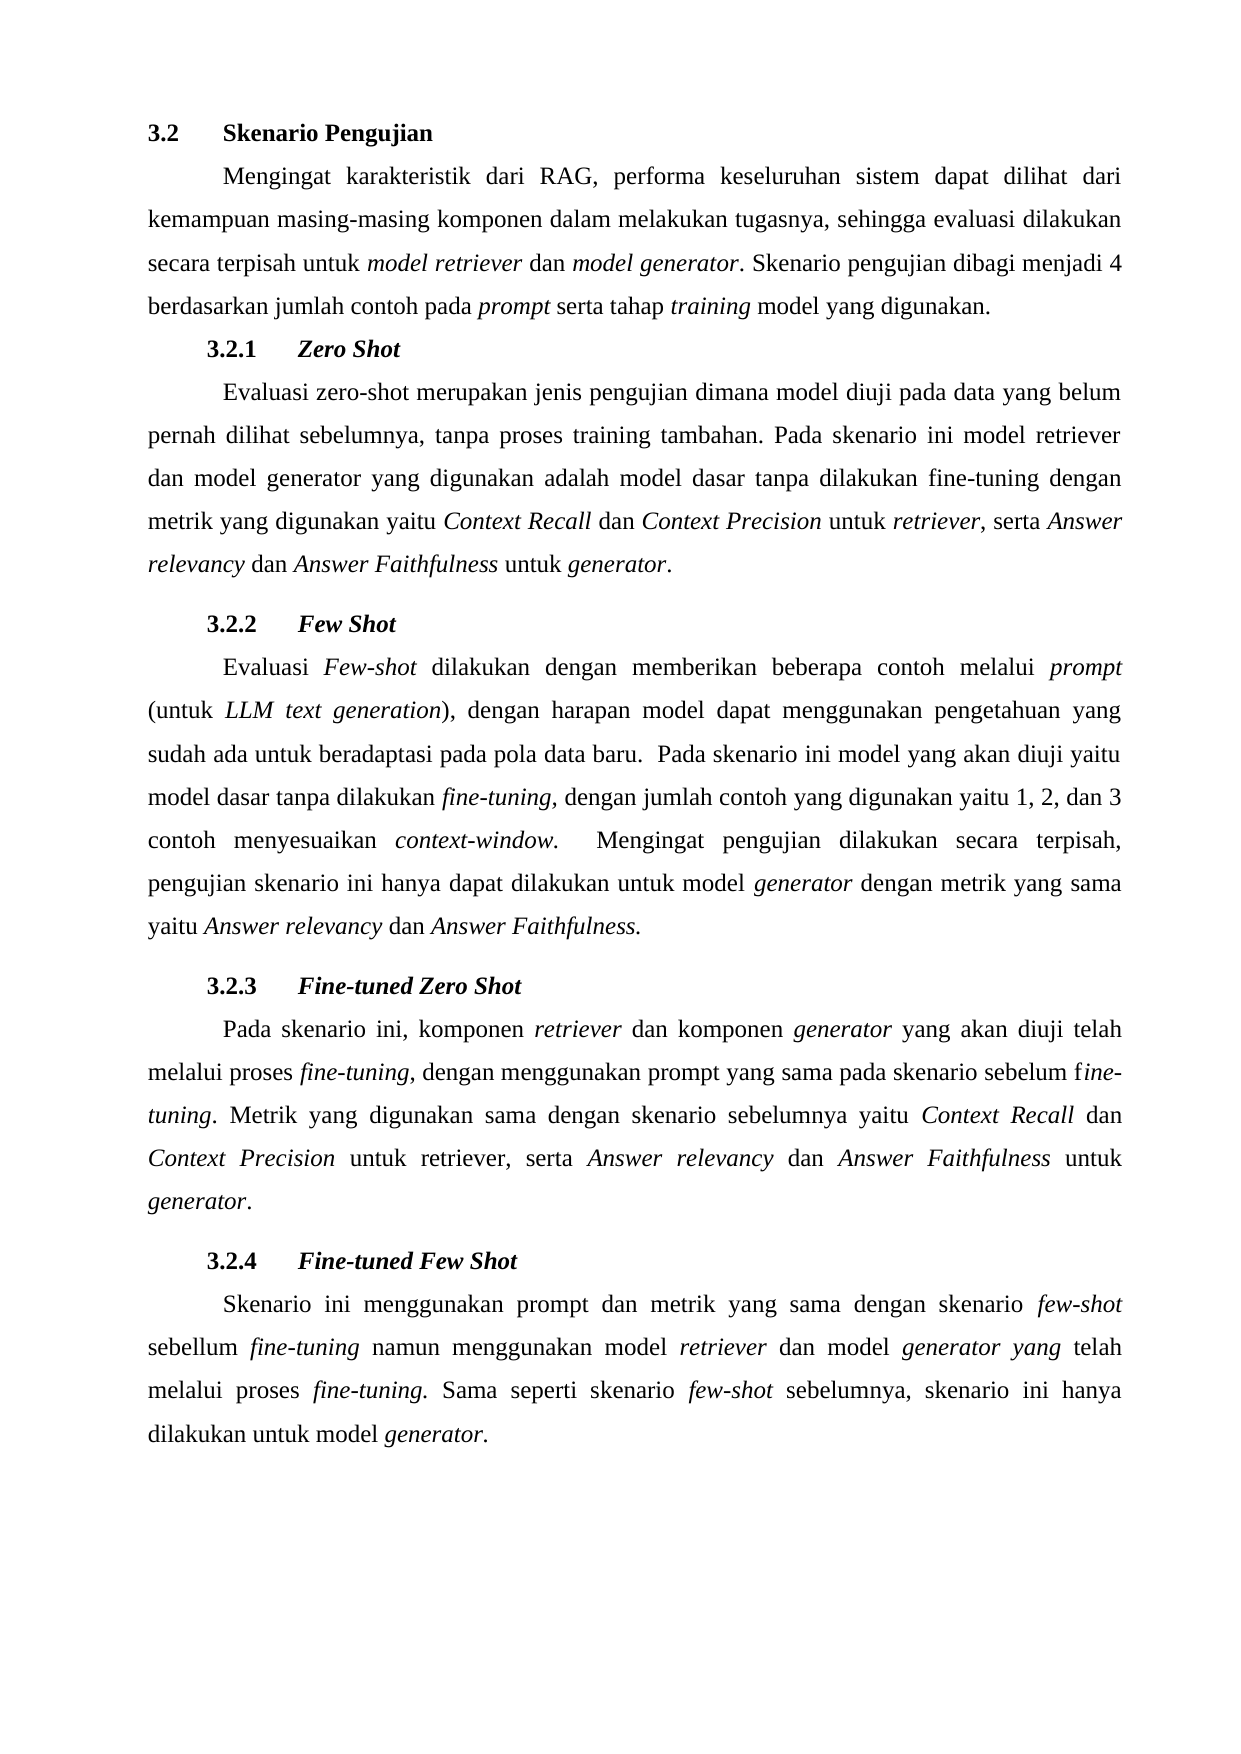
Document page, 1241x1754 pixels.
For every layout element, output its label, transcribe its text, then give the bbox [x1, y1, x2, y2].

subtitle Fine-tuned Zero Shot [207, 971, 1122, 999]
text Evaluasi Few-shot dilakukan dengan memberikan beberapa contoh melalui prompt (untuk LLM text generation), dengan harapan model dapat menggunakan pengetahuan yang sudah ada untuk beradaptasi pada pola data baru. Pada skenario ini model yang akan diuji yaitu model dasar tanpa dilakukan fine-tuning, dengan jumlah contoh yang digunakan yaitu 1, 2, dan 3 contoh menyesuaikan context-window. Mengingat pengujian dilakukan secara terpisah, pengujian skenario ini hanya dapat dilakukan untuk model generator dengan metrik yang sama yaitu Answer relevancy dan Answer Faithfulness. [148, 652, 1122, 940]
text Skenario ini menggunakan prompt dan metrik yang sama dengan skenario few-shot sebellum fine-tuning namun menggunakan model retriever dan model generator yang telah melalui proses fine-tuning. Sama seperti skenario few-shot sebelumnya, skenario ini hanya dilakukan untuk model generator. [148, 1289, 1122, 1447]
text Mengingat karakteristik dari RAG, performa keseluruhan sistem dapat dilihat dari kemampuan masing-masing komponen dalam melakukan tugasnya, sehingga evaluasi dilakukan secara terpisah untuk model retriever dan model generator. Skenario pengujian dibagi menjadi 4 berdasarkan jumlah contoh pada prompt serta tahap training model yang digunakan. [148, 161, 1122, 319]
subtitle Few Shot [207, 609, 1122, 638]
subtitle Fine-tuned Few Shot [207, 1246, 1122, 1275]
subtitle Zero Shot [207, 334, 1122, 363]
text Pada skenario ini, komponen retriever dan komponen generator yang akan diuji telah melalui proses fine-tuning, dengan menggunakan prompt yang sama pada skenario sebelum fine-tuning. Metrik yang digunakan sama dengan skenario sebelumnya yaitu Context Recall dan Context Precision untuk retriever, serta Answer relevancy dan Answer Faithfulness untuk generator. [148, 1014, 1122, 1215]
subtitle Skenario Pengujian [148, 118, 1122, 147]
text Evaluasi zero-shot merupakan jenis pengujian dimana model diuji pada data yang belum pernah dilihat sebelumnya, tanpa proses training tambahan. Pada skenario ini model retriever dan model generator yang digunakan adalah model dasar tanpa dilakukan fine-tuning dengan metrik yang digunakan yaitu Context Recall dan Context Precision untuk retriever, serta Answer relevancy dan Answer Faithfulness untuk generator. [148, 377, 1122, 578]
